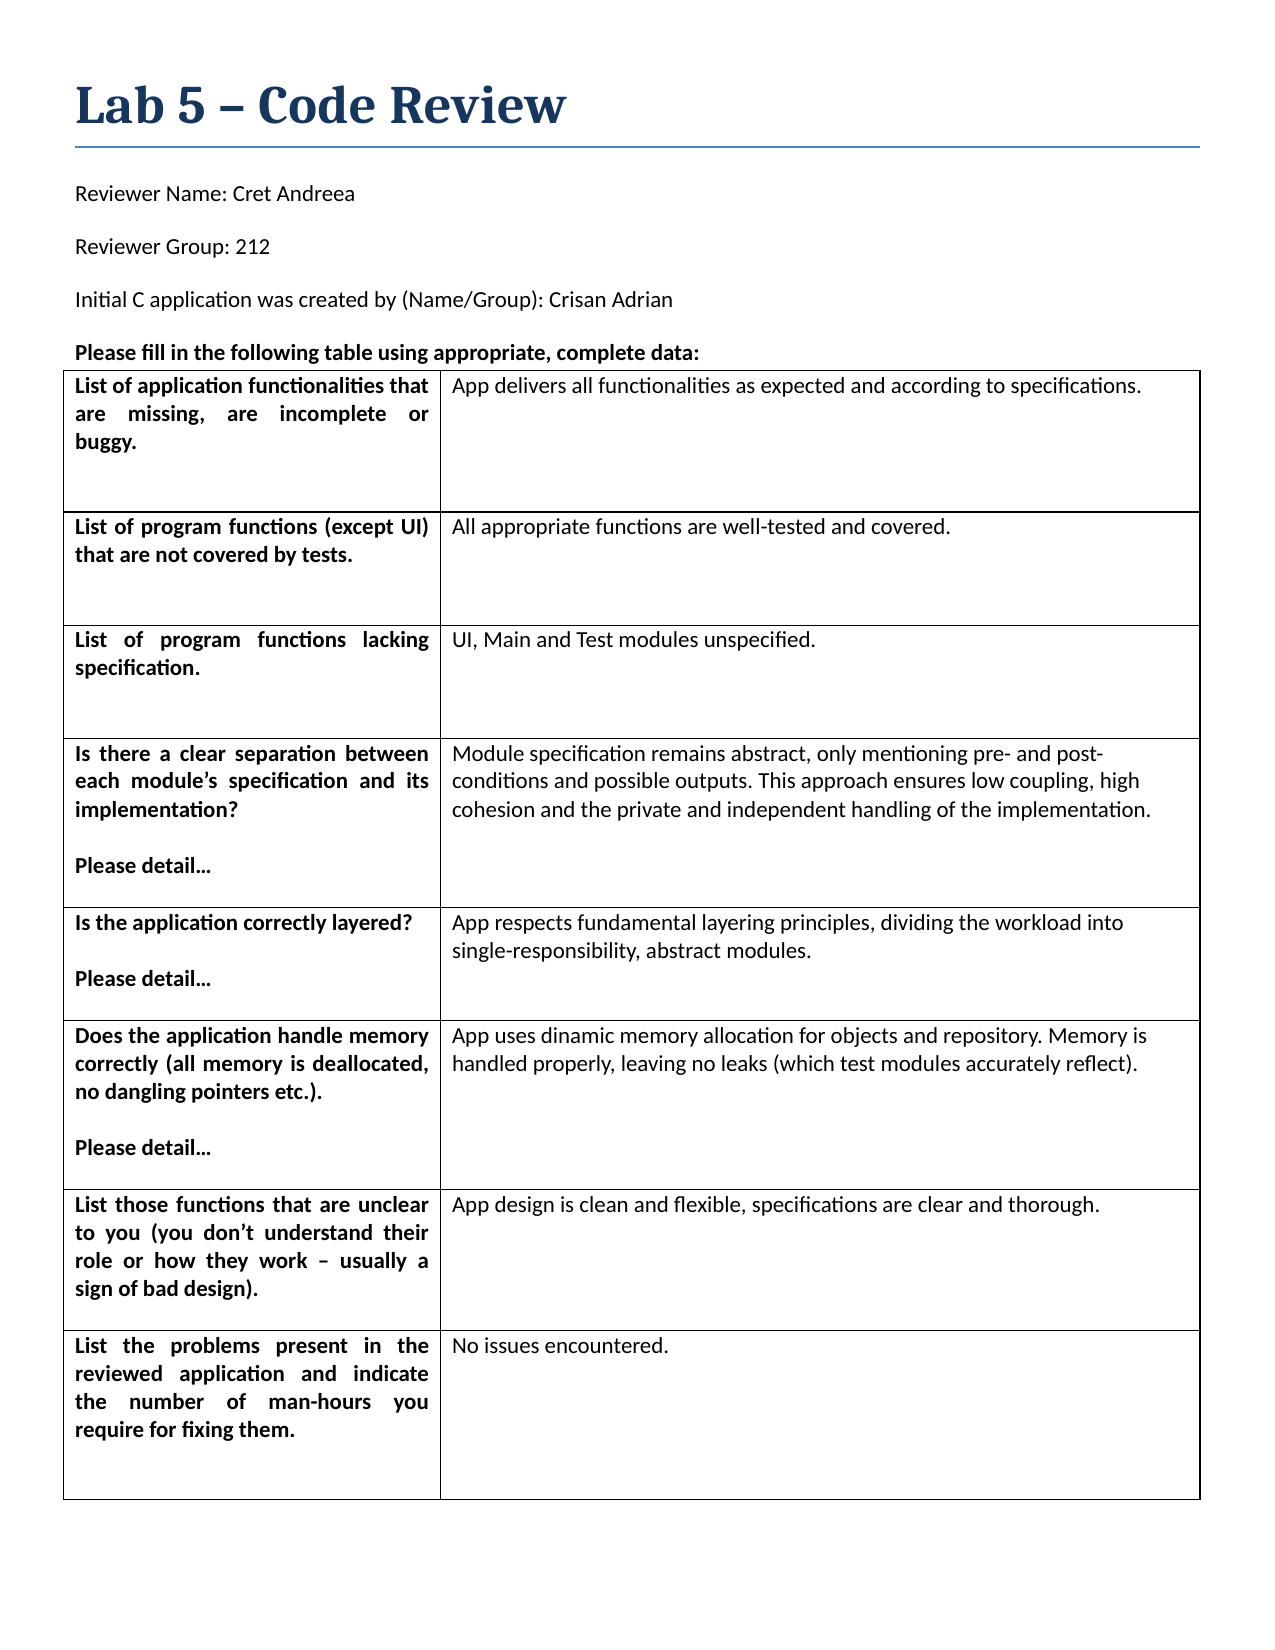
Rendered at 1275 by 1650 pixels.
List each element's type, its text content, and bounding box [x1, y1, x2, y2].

table_cell No issues encountered. [441, 1331, 1199, 1499]
table_cell Module specification remains abstract, only mentioning pre- and post- conditions and possible outputs. This approach ensures low coupling, high cohesion and the private and independent handling of the implementation. [441, 739, 1199, 907]
table_cell App uses dinamic memory allocation for objects and repository. Memory is handled properly, leaving no leaks (which test modules accurately reflect). [441, 1021, 1199, 1189]
table_cell Does the application handle memory correctly (all memory is deallocated, no dangling pointers etc.). Please detail… [64, 1021, 440, 1189]
text Reviewer Name: Cret Andreea [75, 179, 1200, 207]
table_cell App respects fundamental layering principles, dividing the workload into single-responsibility, abstract modules. [441, 908, 1199, 1020]
text Please fill in the following table using appropriate, complete data: [75, 338, 1200, 366]
text Reviewer Group: 212 [75, 232, 1200, 260]
table_cell Is there a clear separation between each module’s specification and its implementation? Please detail… [64, 739, 440, 907]
table_header App delivers all functionalities as expected and according to specifications. [441, 371, 1199, 511]
table_cell App design is clean and flexible, specifications are clear and thorough. [441, 1190, 1199, 1330]
table_cell List of program functions (except UI) that are not covered by tests. [64, 513, 440, 624]
table_cell Is the application correctly layered? Please detail… [64, 908, 440, 1020]
table_cell List the problems present in the reviewed application and indicate the number of man-hours you require for fixing them. [64, 1331, 440, 1499]
table_cell List those functions that are unclear to you (you don’t understand their role or how they work – usually a sign of bad design). [64, 1190, 440, 1330]
title Lab 5 – Code Review [75, 75, 1200, 146]
table_header List of application functionalities that are missing, are incomplete or buggy. [64, 371, 440, 511]
table_cell All appropriate functions are well-tested and covered. [441, 513, 1199, 624]
table_cell UI, Main and Test modules unspecified. [441, 626, 1199, 738]
text Initial C application was created by (Name/Group): Crisan Adrian [75, 285, 1200, 313]
table_cell List of program functions lacking specification. [64, 626, 440, 738]
